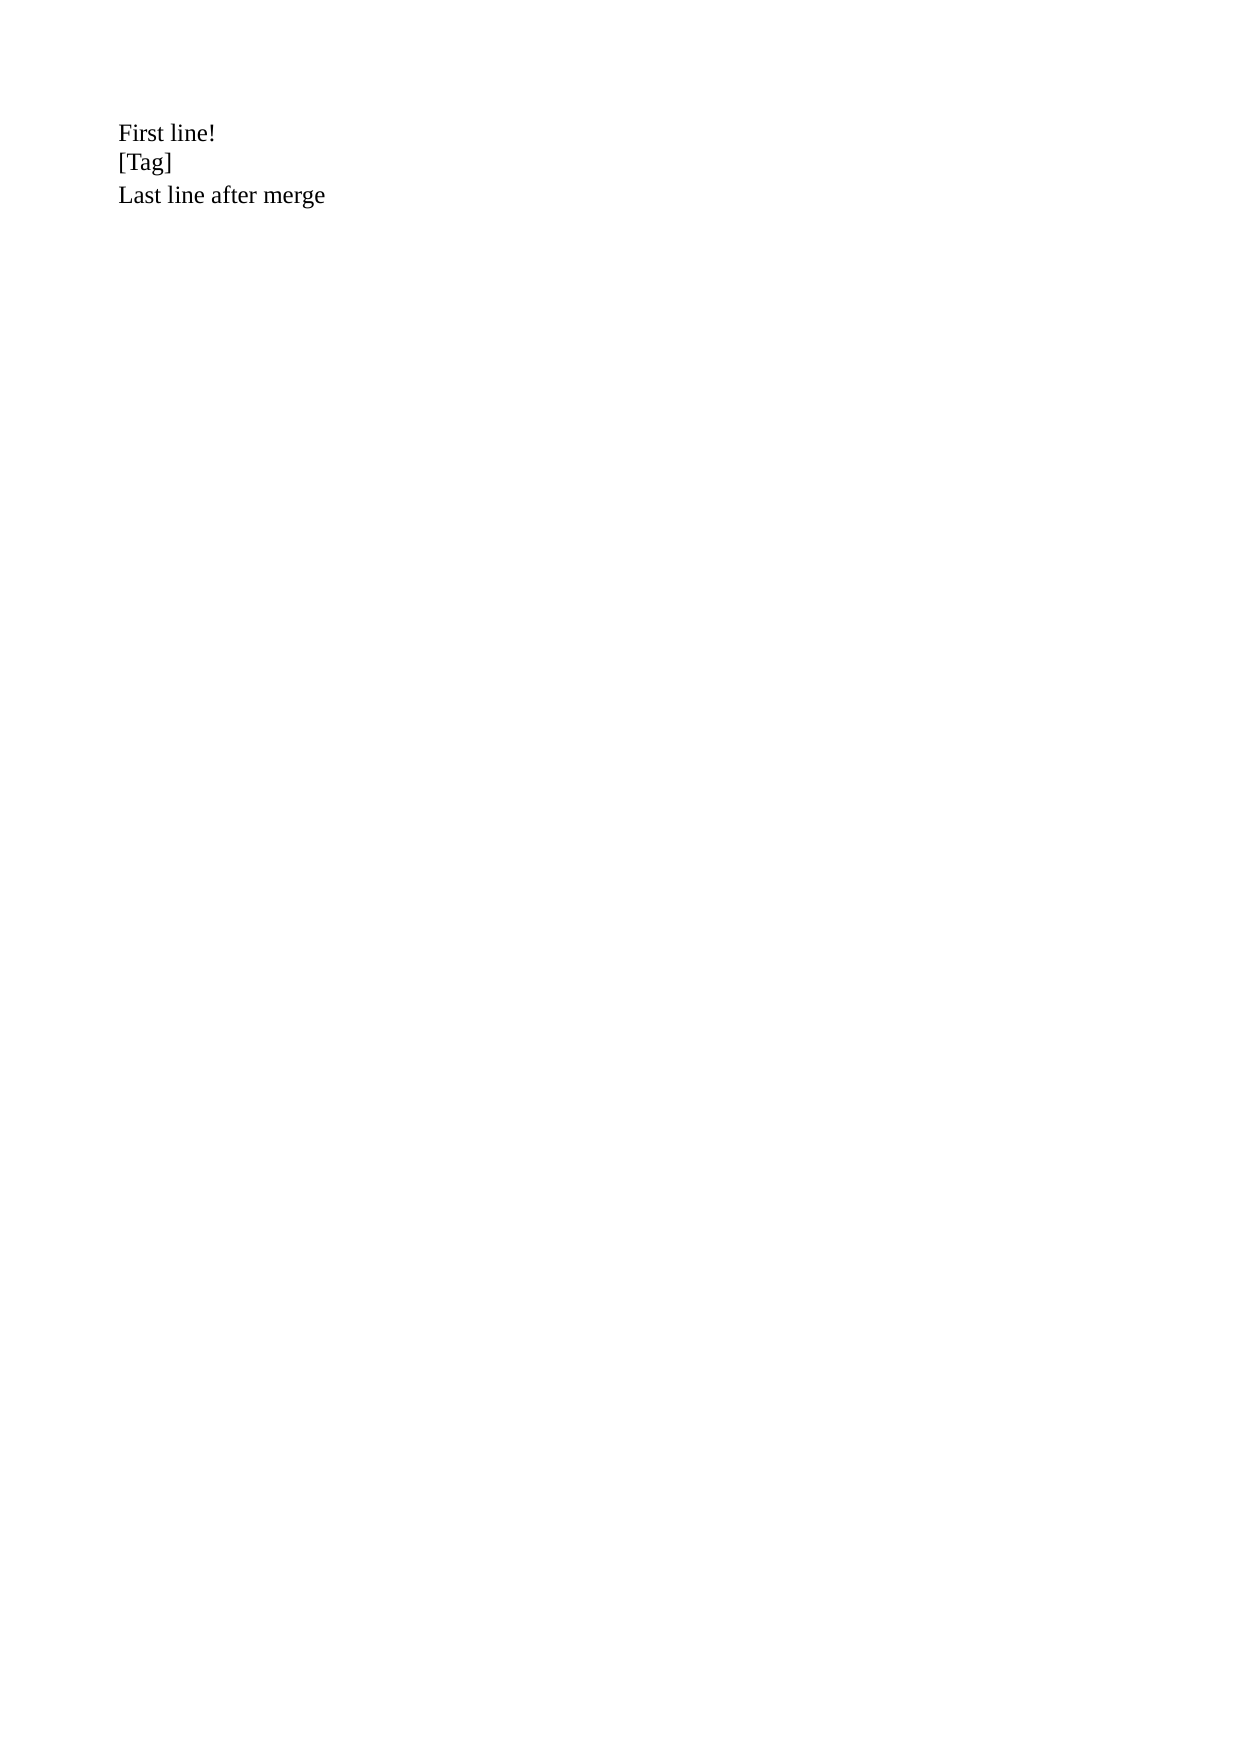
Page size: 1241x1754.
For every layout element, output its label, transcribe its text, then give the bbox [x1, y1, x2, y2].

text Last line after merge [118, 180, 1122, 209]
text [Tag] [118, 147, 1122, 176]
text First line! [118, 118, 1122, 147]
